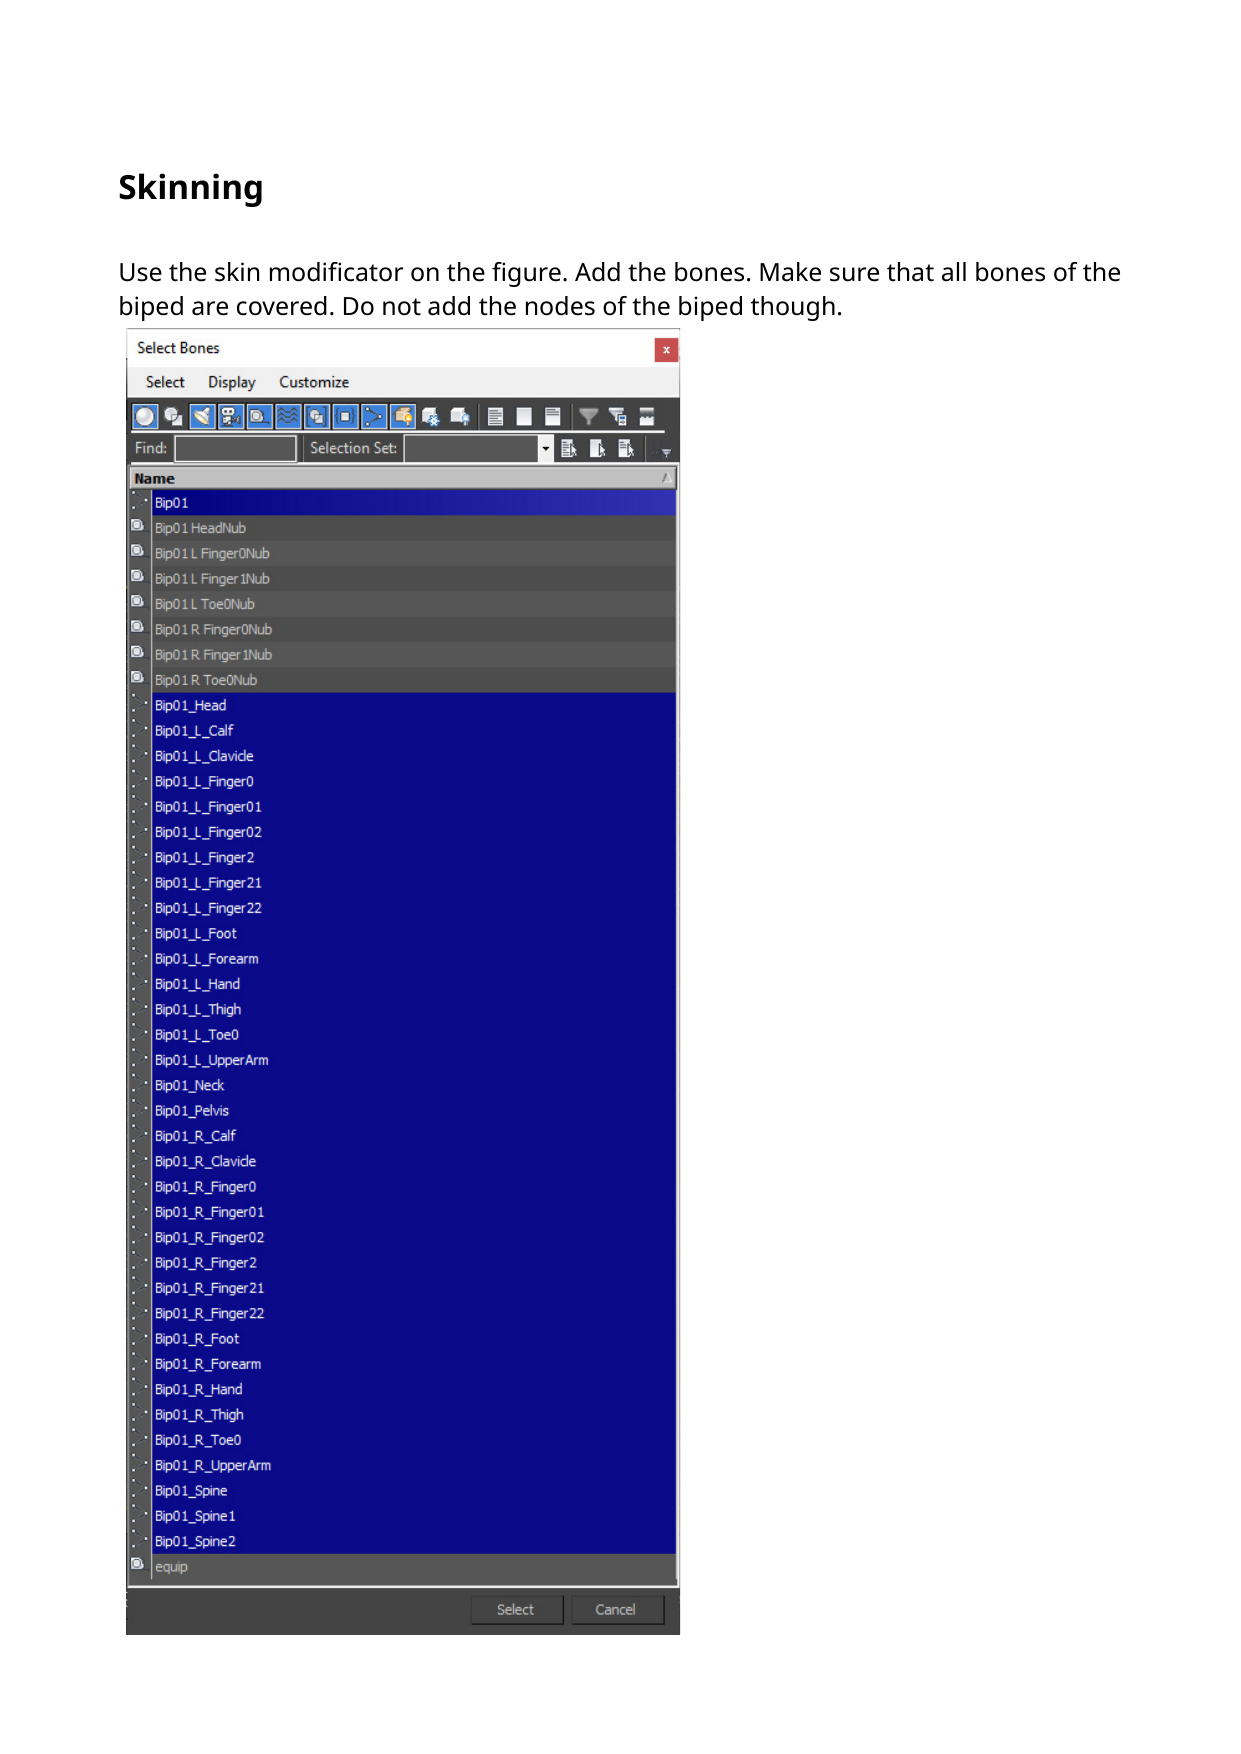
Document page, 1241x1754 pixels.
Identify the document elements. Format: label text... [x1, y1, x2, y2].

text Skinning [118, 163, 1122, 209]
text Use the skin modificator on the figure. Add the bones. Make sure that all bones of the biped are covered. Do not add the nodes of the biped though. [118, 254, 1122, 322]
